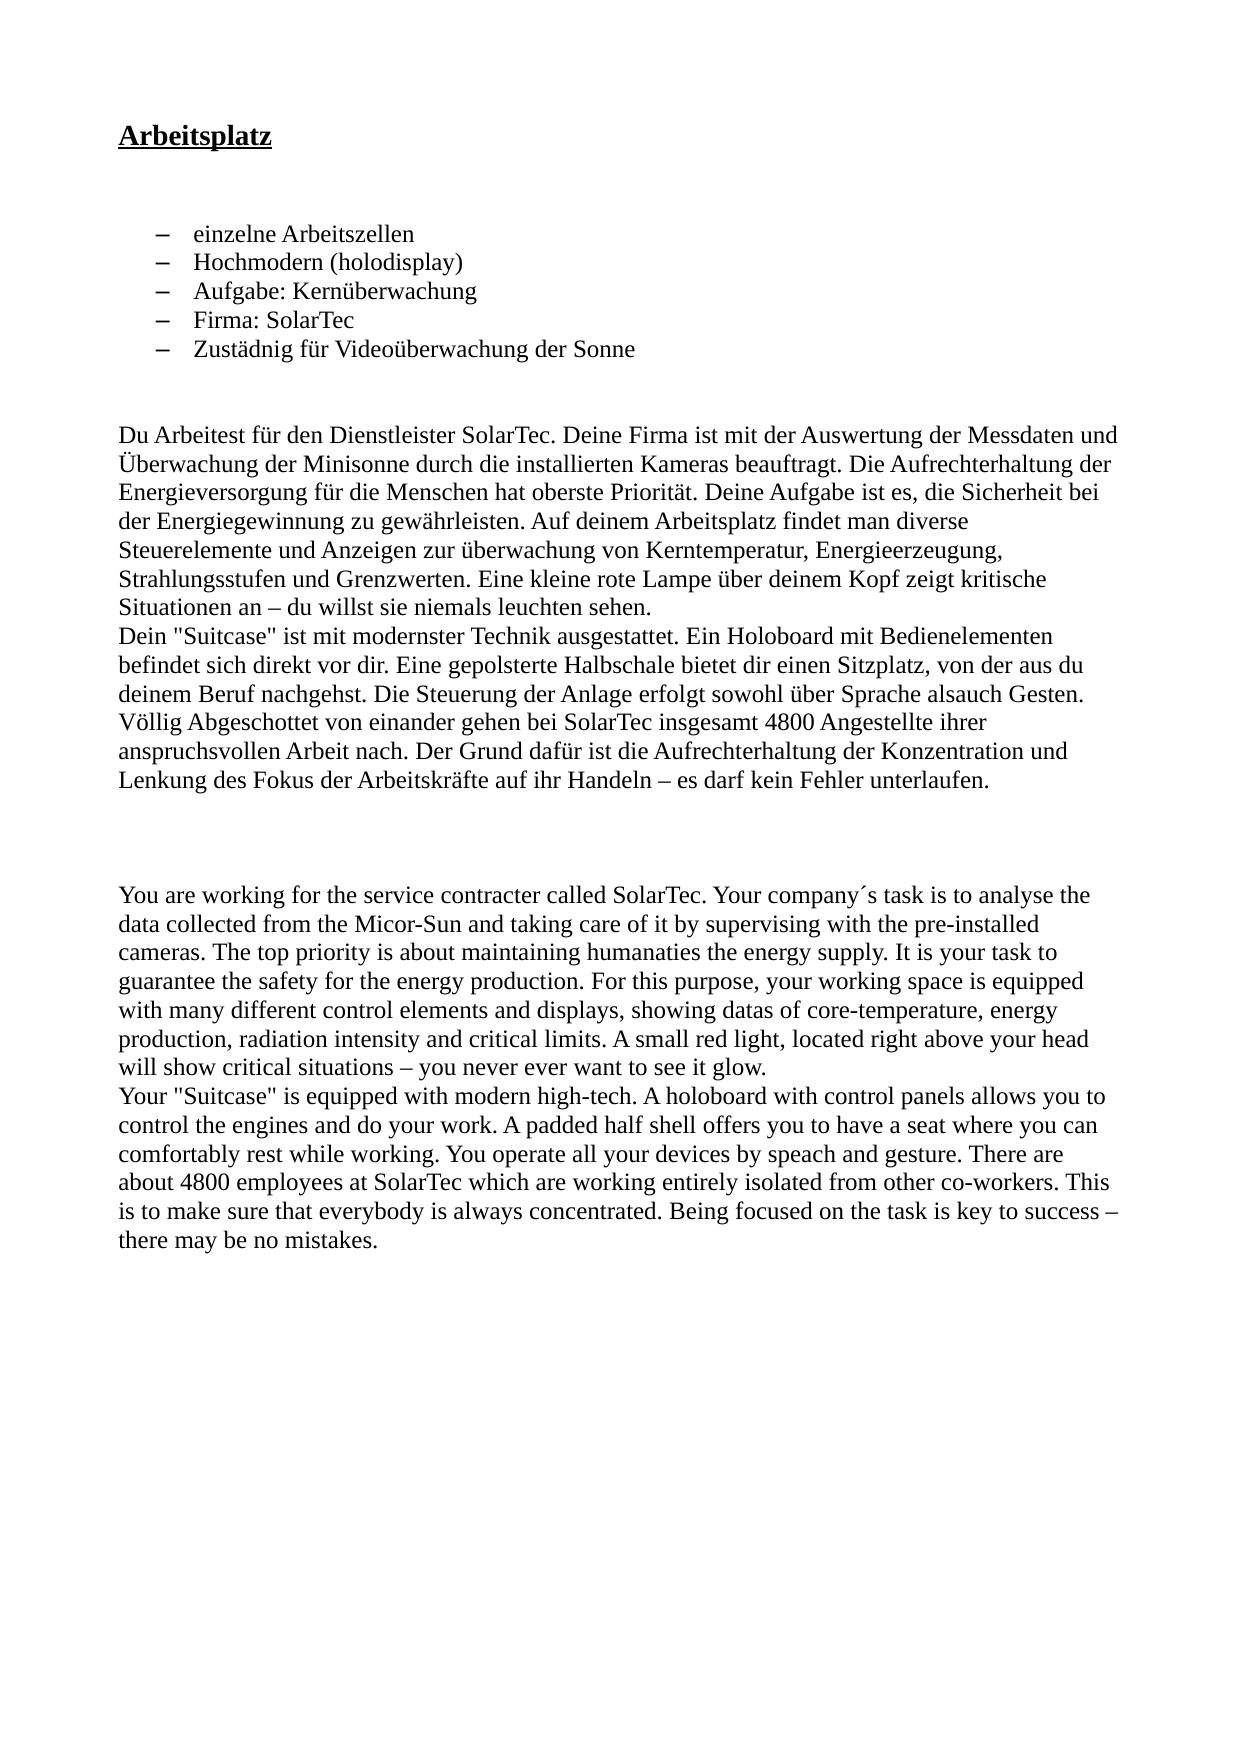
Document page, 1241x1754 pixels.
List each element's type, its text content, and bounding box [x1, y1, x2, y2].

text You are working for the service contracter called SolarTec. Your company´s task is to analyse the data collected from the Micor-Sun and taking care of it by supervising with the pre-installed cameras. The top priority is about maintaining humanaties the energy supply. It is your task to guarantee the safety for the energy production. For this purpose, your working space is equipped with many different control elements and displays, showing datas of core-temperature, energy production, radiation intensity and critical limits. A small red light, located right above your head will show critical situations – you never ever want to see it glow. [118, 880, 1122, 1081]
text Your "Suitcase" is equipped with modern high-tech. A holoboard with control panels allows you to control the engines and do your work. A padded half shell offers you to have a seat where you can comfortably rest while working. You operate all your devices by speach and gesture. There are about 4800 employees at SolarTec which are working entirely isolated from other co-workers. This is to make sure that everybody is always concentrated. Being focused on the task is key to success – there may be no mistakes. [118, 1081, 1122, 1254]
list Aufgabe: Kernüberwachung [156, 276, 1122, 305]
text Völlig Abgeschottet von einander gehen bei SolarTec insgesamt 4800 Angestellte ihrer anspruchsvollen Arbeit nach. Der Grund dafür ist die Aufrechterhaltung der Konzentration und Lenkung des Fokus der Arbeitskräfte auf ihr Handeln – es darf kein Fehler unterlaufen. [118, 707, 1122, 794]
list einzelne Arbeitszellen [156, 219, 1122, 247]
text Du Arbeitest für den Dienstleister SolarTec. Deine Firma ist mit der Auswertung der Messdaten und Überwachung der Minisonne durch die installierten Kameras beauftragt. Die Aufrechterhaltung der Energieversorgung für die Menschen hat oberste Priorität. Deine Aufgabe ist es, die Sicherheit bei der Energiegewinnung zu gewährleisten. Auf deinem Arbeitsplatz findet man diverse Steuerelemente und Anzeigen zur überwachung von Kerntemperatur, Energieerzeugung, Strahlungsstufen und Grenzwerten. Eine kleine rote Lampe über deinem Kopf zeigt kritische Situationen an – du willst sie niemals leuchten sehen. [118, 420, 1122, 621]
text Dein "Suitcase" ist mit modernster Technik ausgestattet. Ein Holoboard mit Bedienelementen befindet sich direkt vor dir. Eine gepolsterte Halbschale bietet dir einen Sitzplatz, von der aus du deinem Beruf nachgehst. Die Steuerung der Anlage erfolgt sowohl über Sprache alsauch Gesten. [118, 621, 1122, 707]
list Zustädnig für Videoüberwachung der Sonne [156, 334, 1122, 362]
text Arbeitsplatz [118, 118, 1122, 152]
list Hochmodern (holodisplay) [156, 247, 1122, 276]
list Firma: SolarTec [156, 305, 1122, 334]
